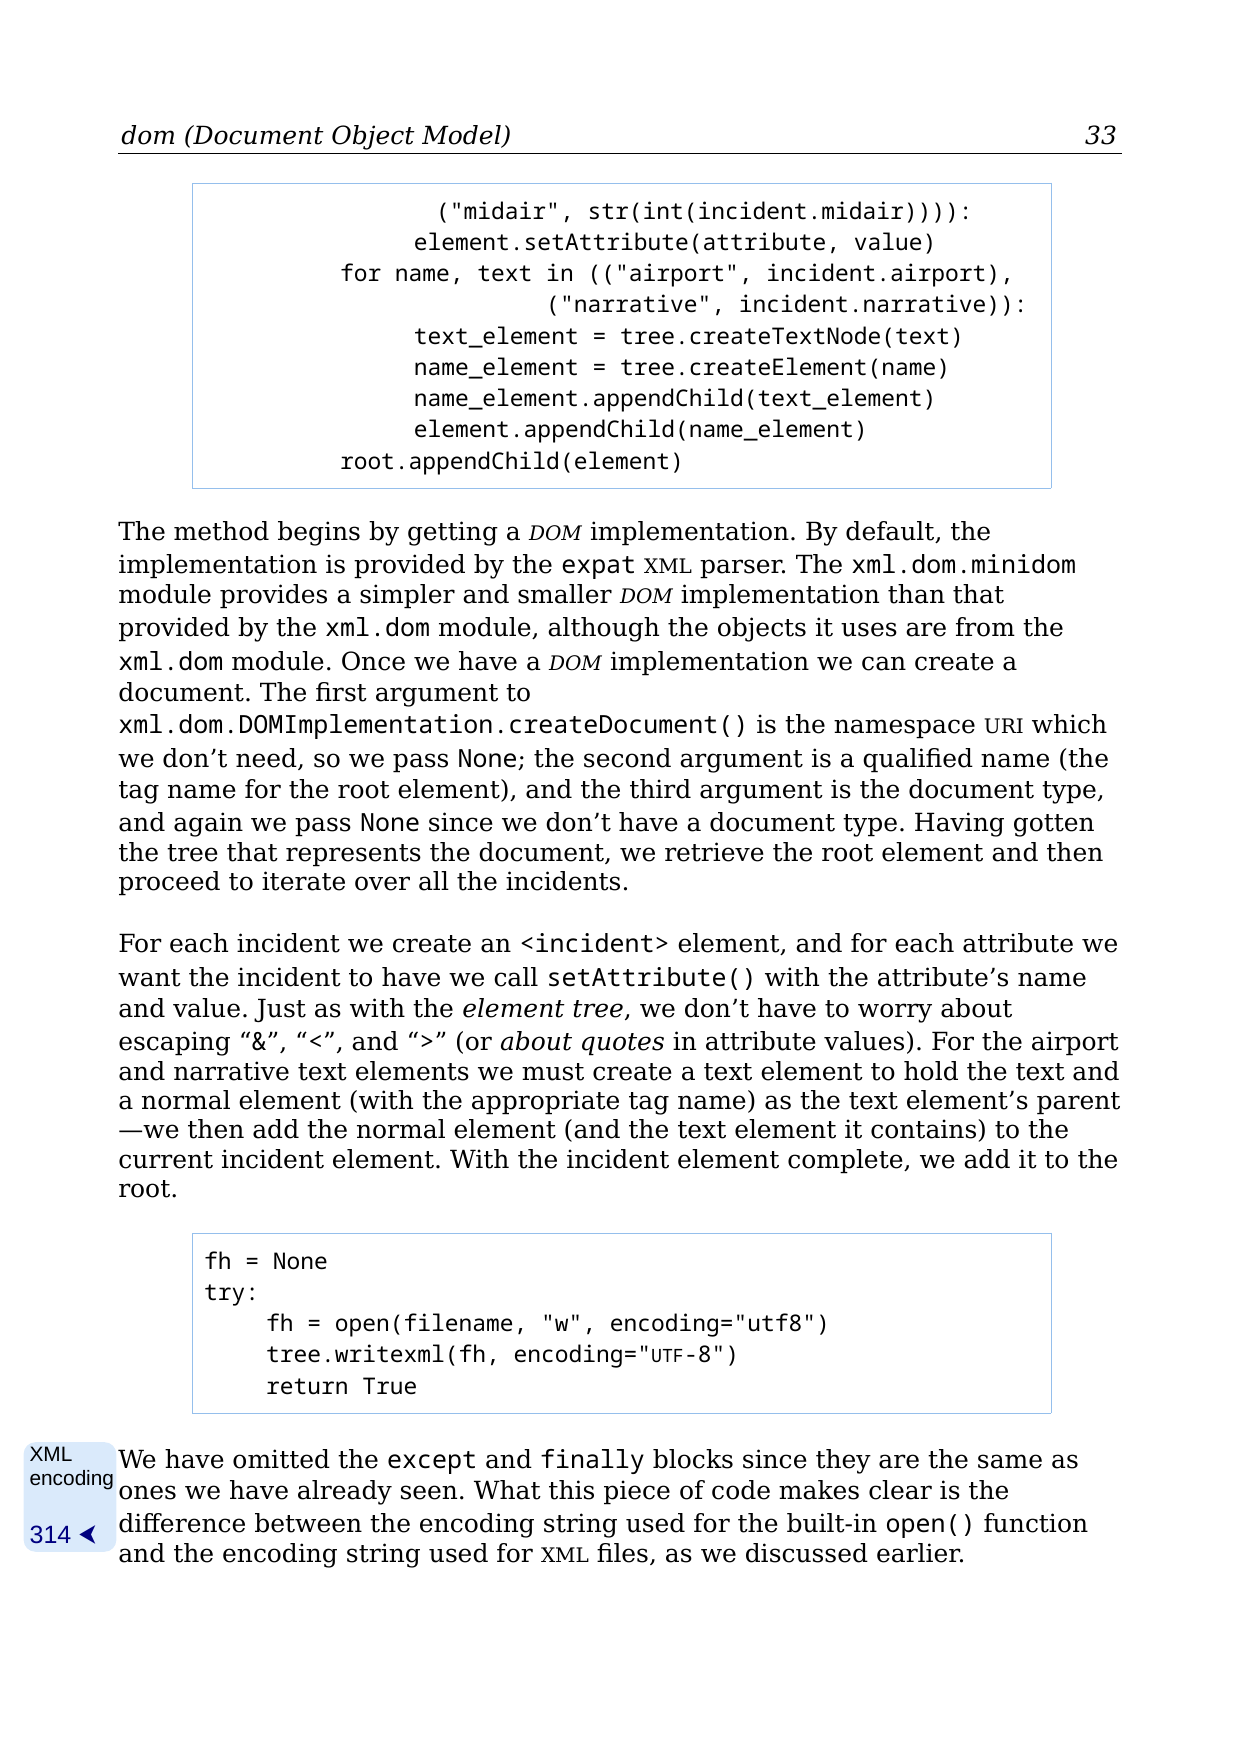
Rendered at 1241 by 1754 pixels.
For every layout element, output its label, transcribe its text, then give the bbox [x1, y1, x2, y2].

text element.appendChild(name_element) [193, 401, 1051, 433]
text tree.writexml(fh, encoding="utf-8") [193, 1326, 1051, 1358]
text For each incident we create an <incident> element, and for each attribute we want the incident to have we call setAttribute() with the attribute’s name and value. Just as with the element tree, we don’t have to worry about escaping “&”, “<”, and “>” (or about quotes in attribute values). For the airport and narrative text elements we must create a text element to hold the text and a normal element (with the appropriate tag name) as the text element’s parent—we then add the normal element (and the text element it contains) to the current incident element. With the incident element complete, we add it to the root. [118, 926, 1122, 1203]
text fh = open(filename, "w", encoding="utf8") [193, 1295, 1051, 1326]
text ("midair", str(int(incident.midair)))): [193, 184, 1051, 214]
text name_element.appendChild(text_element) [193, 370, 1051, 401]
text We have omitted the except and finally blocks since they are the same as ones we have already seen. What this piece of code makes clear is the difference between the encoding string used for the built-in open() function and the encoding string used for xml files, as we discussed earlier. [118, 1442, 1122, 1569]
text for name, text in (("airport", incident.airport), [193, 245, 1051, 276]
text root.appendChild(element) [193, 433, 1051, 488]
text try: [193, 1264, 1051, 1295]
text element.setAttribute(attribute, value) [193, 214, 1051, 245]
text The method begins by getting a dom implementation. By default, the implementation is provided by the expat xml parser. The xml.dom.minidom module provides a simpler and smaller dom implementation than that provided by the xml.dom module, although the objects it uses are from the xml.dom module. Once we have a dom implementation we can create a document. The first argument to xml.dom.DOMImplementation.createDocument() is the namespace uri which we don’t need, so we pass None; the second argument is a qualified name (the tag name for the root element), and the third argument is the document type, and again we pass None since we don’t have a document type. Having gotten the tree that represents the document, we retrieve the root element and then proceed to iterate over all the incidents. [118, 517, 1122, 897]
text text_element = tree.createTextNode(text) [193, 308, 1051, 339]
text return True [193, 1358, 1051, 1413]
text name_element = tree.createElement(name) [193, 339, 1051, 370]
text ("narrative", incident.narrative)): [193, 276, 1051, 308]
text fh = None [193, 1234, 1051, 1264]
